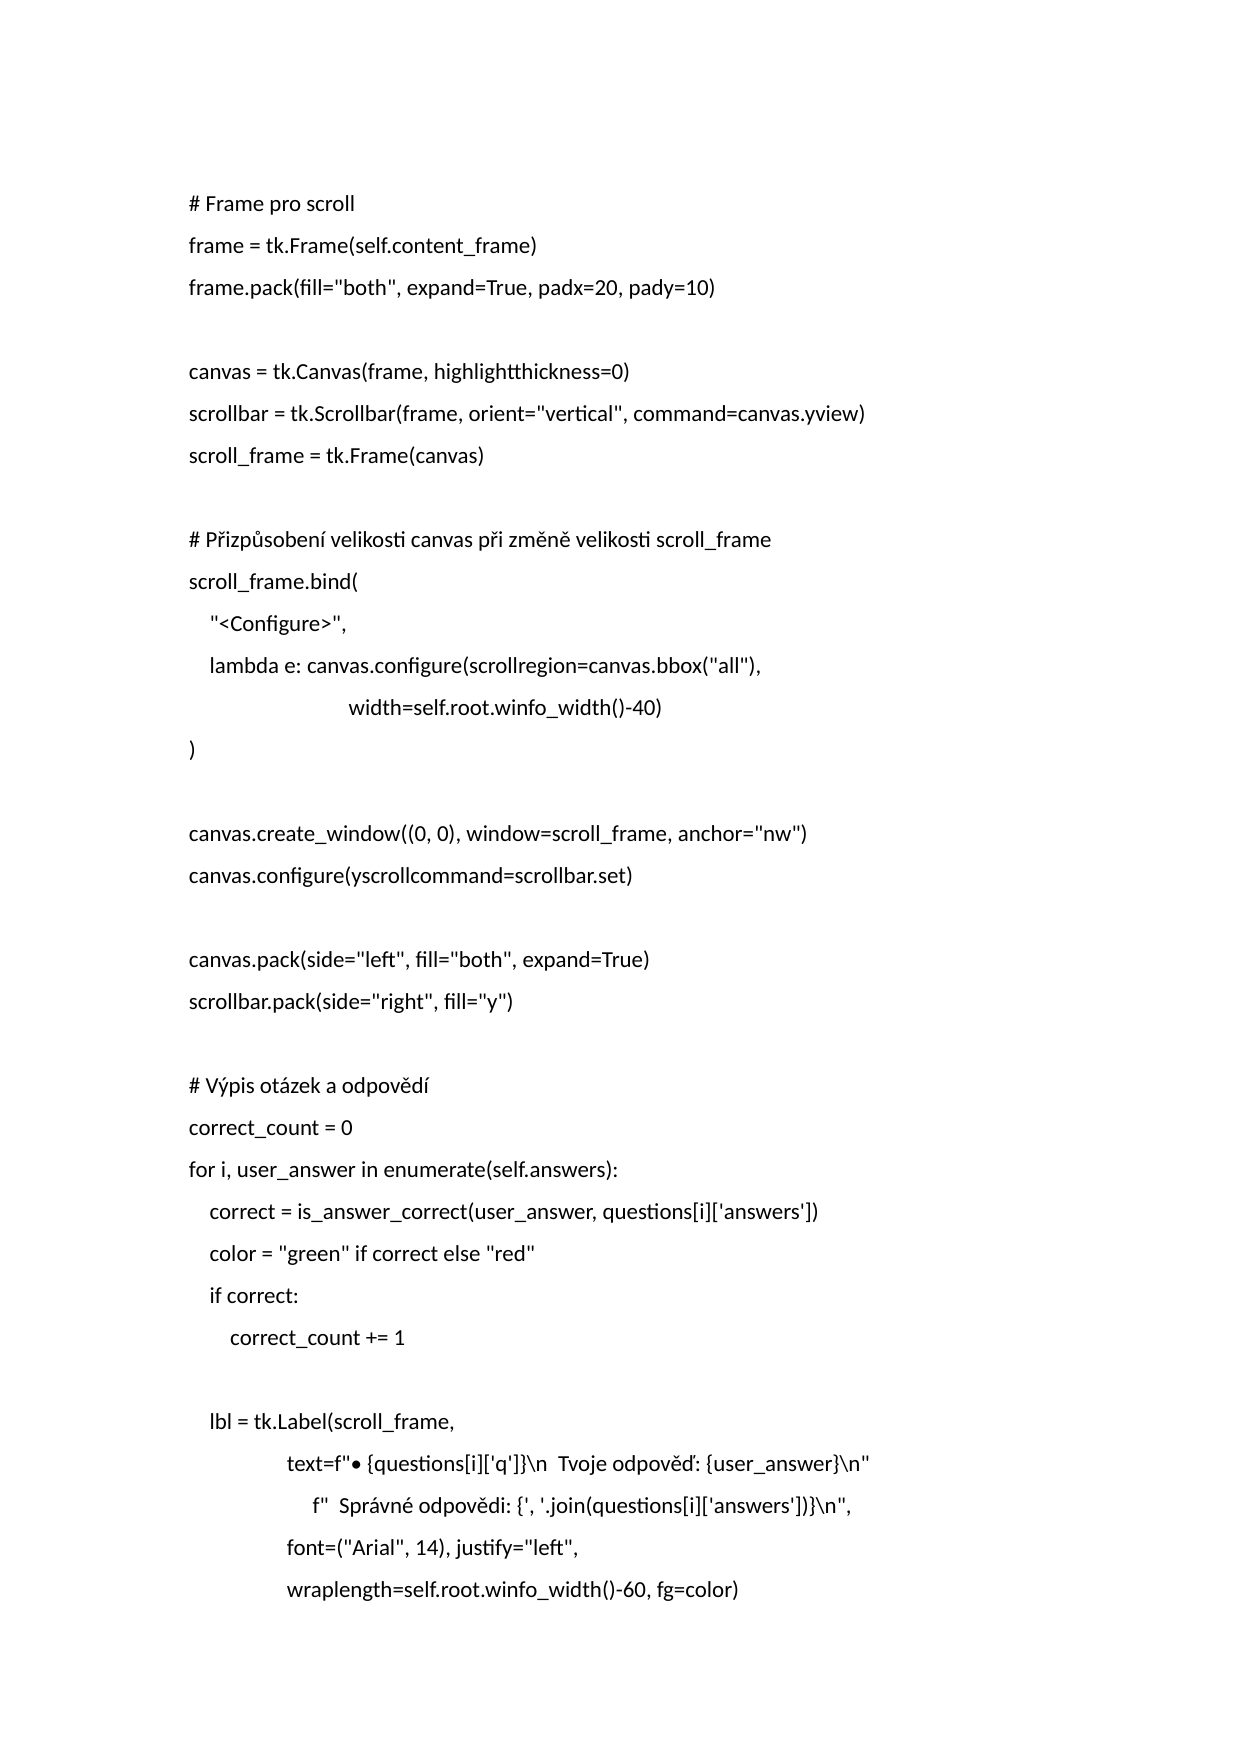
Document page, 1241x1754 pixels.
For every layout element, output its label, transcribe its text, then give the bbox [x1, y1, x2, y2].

text # Frame pro scroll frame = tk.Frame(self.content_frame) frame.pack(fill="both", expand=True, padx=20, pady=10) canvas = tk.Canvas(frame, highlightthickness=0) scrollbar = tk.Scrollbar(frame, orient="vertical", command=canvas.yview) scroll_frame = tk.Frame(canvas) # Přizpůsobení velikosti canvas při změně velikosti scroll_frame scroll_frame.bind( "<Configure>", lambda e: canvas.configure(scrollregion=canvas.bbox("all"), width=self.root.winfo_width()-40) ) canvas.create_window((0, 0), window=scroll_frame, anchor="nw") canvas.configure(yscrollcommand=scrollbar.set) canvas.pack(side="left", fill="both", expand=True) scrollbar.pack(side="right", fill="y") # Výpis otázek a odpovědí correct_count = 0 for i, user_answer in enumerate(self.answers): correct = is_answer_correct(user_answer, questions[i]['answers']) color = "green" if correct else "red" if correct: correct_count += 1 lbl = tk.Label(scroll_frame, text=f"• {questions[i]['q']}\n Tvoje odpověď: {user_answer}\n" f" Správné odpovědi: {', '.join(questions[i]['answers'])}\n", font=("Arial", 14), justify="left", wraplength=self.root.winfo_width()-60, fg=color) [148, 148, 1093, 1603]
